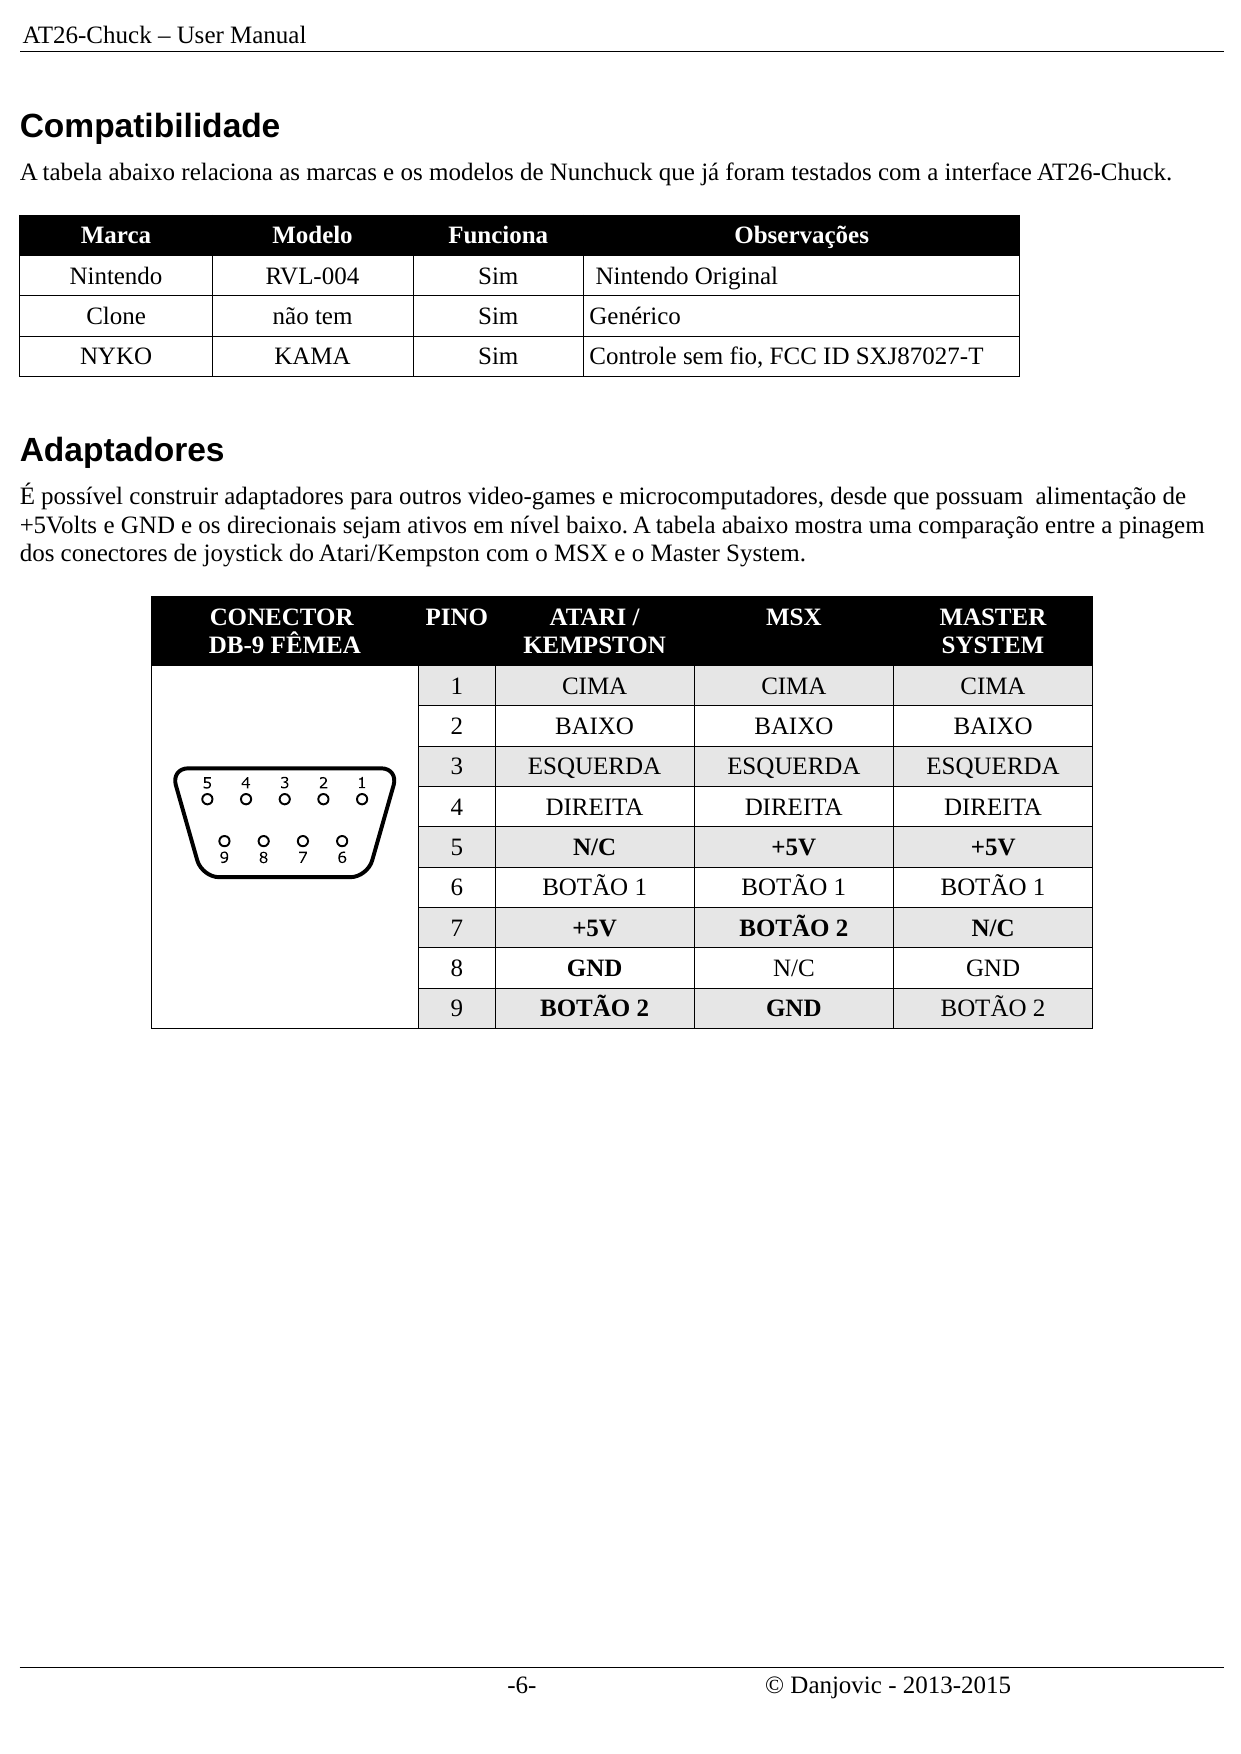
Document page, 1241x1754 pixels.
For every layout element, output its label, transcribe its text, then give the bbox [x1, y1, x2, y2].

table_cell CIMA [496, 666, 694, 705]
table_cell Sim [414, 337, 583, 376]
table_cell N/C [496, 827, 694, 867]
table_header PINO [419, 597, 495, 665]
table_cell 1 [419, 666, 495, 705]
table_cell GND [496, 948, 694, 987]
table_cell Controle sem fio, FCC ID SXJ87027-T [584, 337, 1019, 376]
table_cell 7 [419, 908, 495, 947]
table_header Marca [20, 216, 212, 255]
table_cell Nintendo Original [584, 256, 1019, 295]
subtitle Adaptadores [19, 430, 1224, 468]
table_cell KAMA [213, 337, 413, 376]
table_header MSX [695, 597, 893, 665]
table_cell BOTÃO 1 [496, 868, 694, 907]
table_header Funciona [414, 216, 583, 255]
table_header MASTER SYSTEM [894, 597, 1092, 665]
subtitle Compatibilidade [19, 106, 1224, 145]
table_cell Nintendo [20, 256, 212, 295]
table_cell BOTÃO 1 [894, 868, 1092, 907]
table_cell Sim [414, 256, 583, 295]
table_cell N/C [894, 908, 1092, 947]
table_cell ESQUERDA [894, 747, 1092, 786]
table_cell GND [894, 948, 1092, 987]
table_cell 2 [419, 706, 495, 746]
table_cell +5V [695, 827, 893, 867]
table_cell CIMA [894, 666, 1092, 705]
table_cell BAIXO [695, 706, 893, 746]
table_header ATARI / KEMPSTON [496, 597, 694, 665]
table_cell +5V [894, 827, 1092, 867]
table_cell ESQUERDA [496, 747, 694, 786]
table_cell GND [695, 989, 893, 1028]
table_cell RVL-004 [213, 256, 413, 295]
table_cell +5V [496, 908, 694, 947]
table_cell Genérico [584, 296, 1019, 336]
table_cell 8 [419, 948, 495, 987]
table_cell 5 [419, 827, 495, 867]
table_header Modelo [213, 216, 413, 255]
table_cell BAIXO [496, 706, 694, 746]
table_header Observações [584, 216, 1019, 255]
table_cell BOTÃO 1 [695, 868, 893, 907]
table_cell DIREITA [894, 787, 1092, 826]
table_cell BAIXO [894, 706, 1092, 746]
table_cell 4 [419, 787, 495, 826]
table_cell 3 [419, 747, 495, 786]
table_cell Clone [20, 296, 212, 336]
table_cell CIMA [695, 666, 893, 705]
table_cell DIREITA [496, 787, 694, 826]
table_cell Sim [414, 296, 583, 336]
table_header CONECTOR DB-9 FÊMEA [152, 597, 418, 665]
table_cell 9 [419, 989, 495, 1028]
text A tabela abaixo relaciona as marcas e os modelos de Nunchuck que já foram testados com a interface AT26-Chuck. [19, 157, 1224, 186]
table_cell não tem [213, 296, 413, 336]
table_cell BOTÃO 2 [894, 989, 1092, 1028]
table_cell NYKO [20, 337, 212, 376]
text É possível construir adaptadores para outros video-games e microcomputadores, desde que possuam alimentação de +5Volts e GND e os direcionais sejam ativos em nível baixo. A tabela abaixo mostra uma comparação entre a pinagem dos conectores de joystick do Atari/Kempston com o MSX e o Master System. [19, 481, 1224, 567]
table_cell BOTÃO 2 [496, 989, 694, 1028]
table_cell BOTÃO 2 [695, 908, 893, 947]
table_cell 6 [419, 868, 495, 907]
table_cell [152, 666, 418, 1028]
table_cell N/C [695, 948, 893, 987]
table_cell ESQUERDA [695, 747, 893, 786]
table_cell DIREITA [695, 787, 893, 826]
